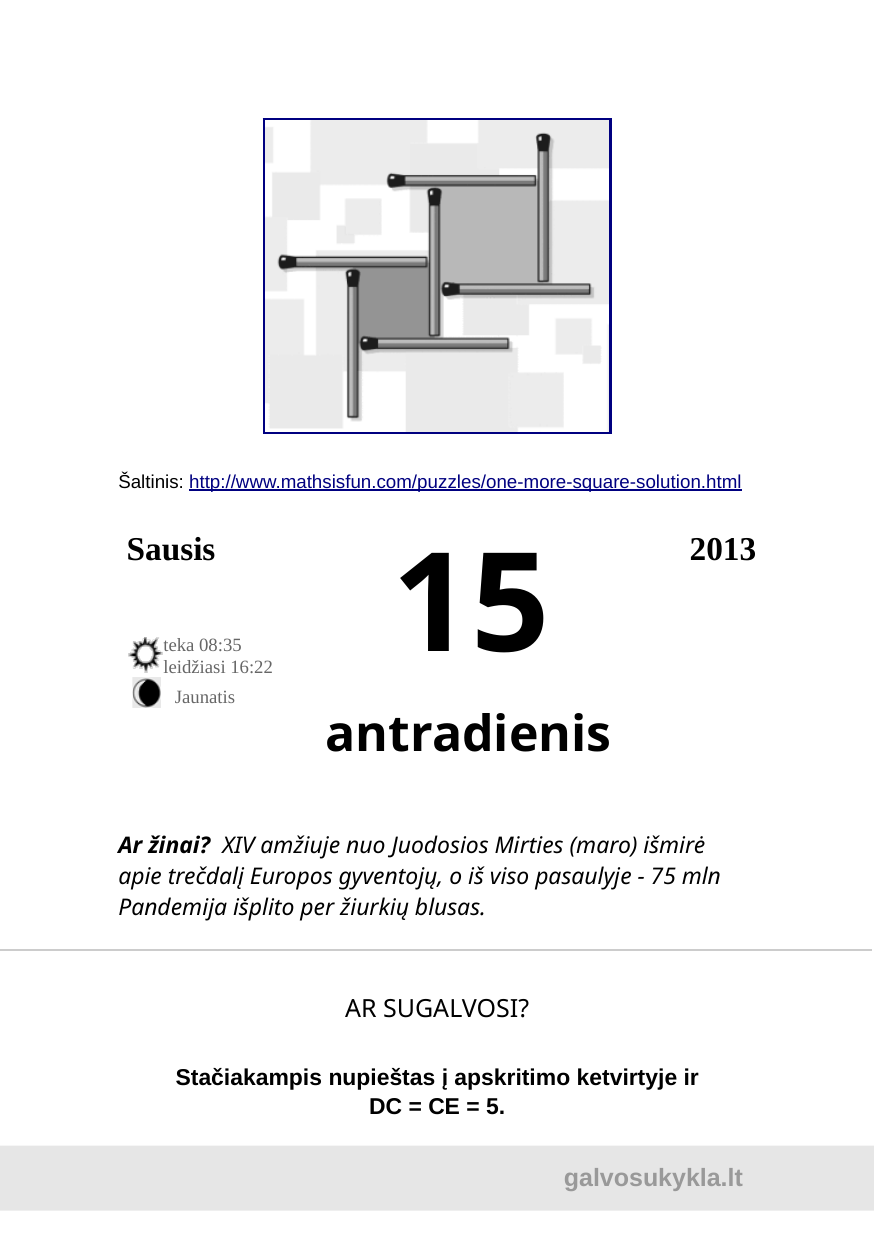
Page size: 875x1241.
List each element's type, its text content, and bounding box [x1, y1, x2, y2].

text DC = CE = 5. [118, 1093, 756, 1119]
text Šaltinis: http://www.mathsisfun.com/puzzles/one-more-square-solution.html [118, 471, 756, 492]
text Stačiakampis nupieštas į apskritimo ketvirtyje ir [118, 1058, 756, 1093]
table_header 15 antradienis [299, 505, 638, 766]
text Ar žinai? XIV amžiuje nuo Juodosios Mirties (maro) išmirė apie trečdalį Europos gyventojų, o iš viso pasaulyje - 75 mln Pandemija išplito per žiurkių blusas. [118, 828, 756, 922]
table_header 2013 [638, 505, 756, 766]
text AR SUGALVOSI? [118, 990, 756, 1024]
table_header Sausis teka 08:35 leidžiasi 16:22 Jaunatis [118, 505, 298, 766]
